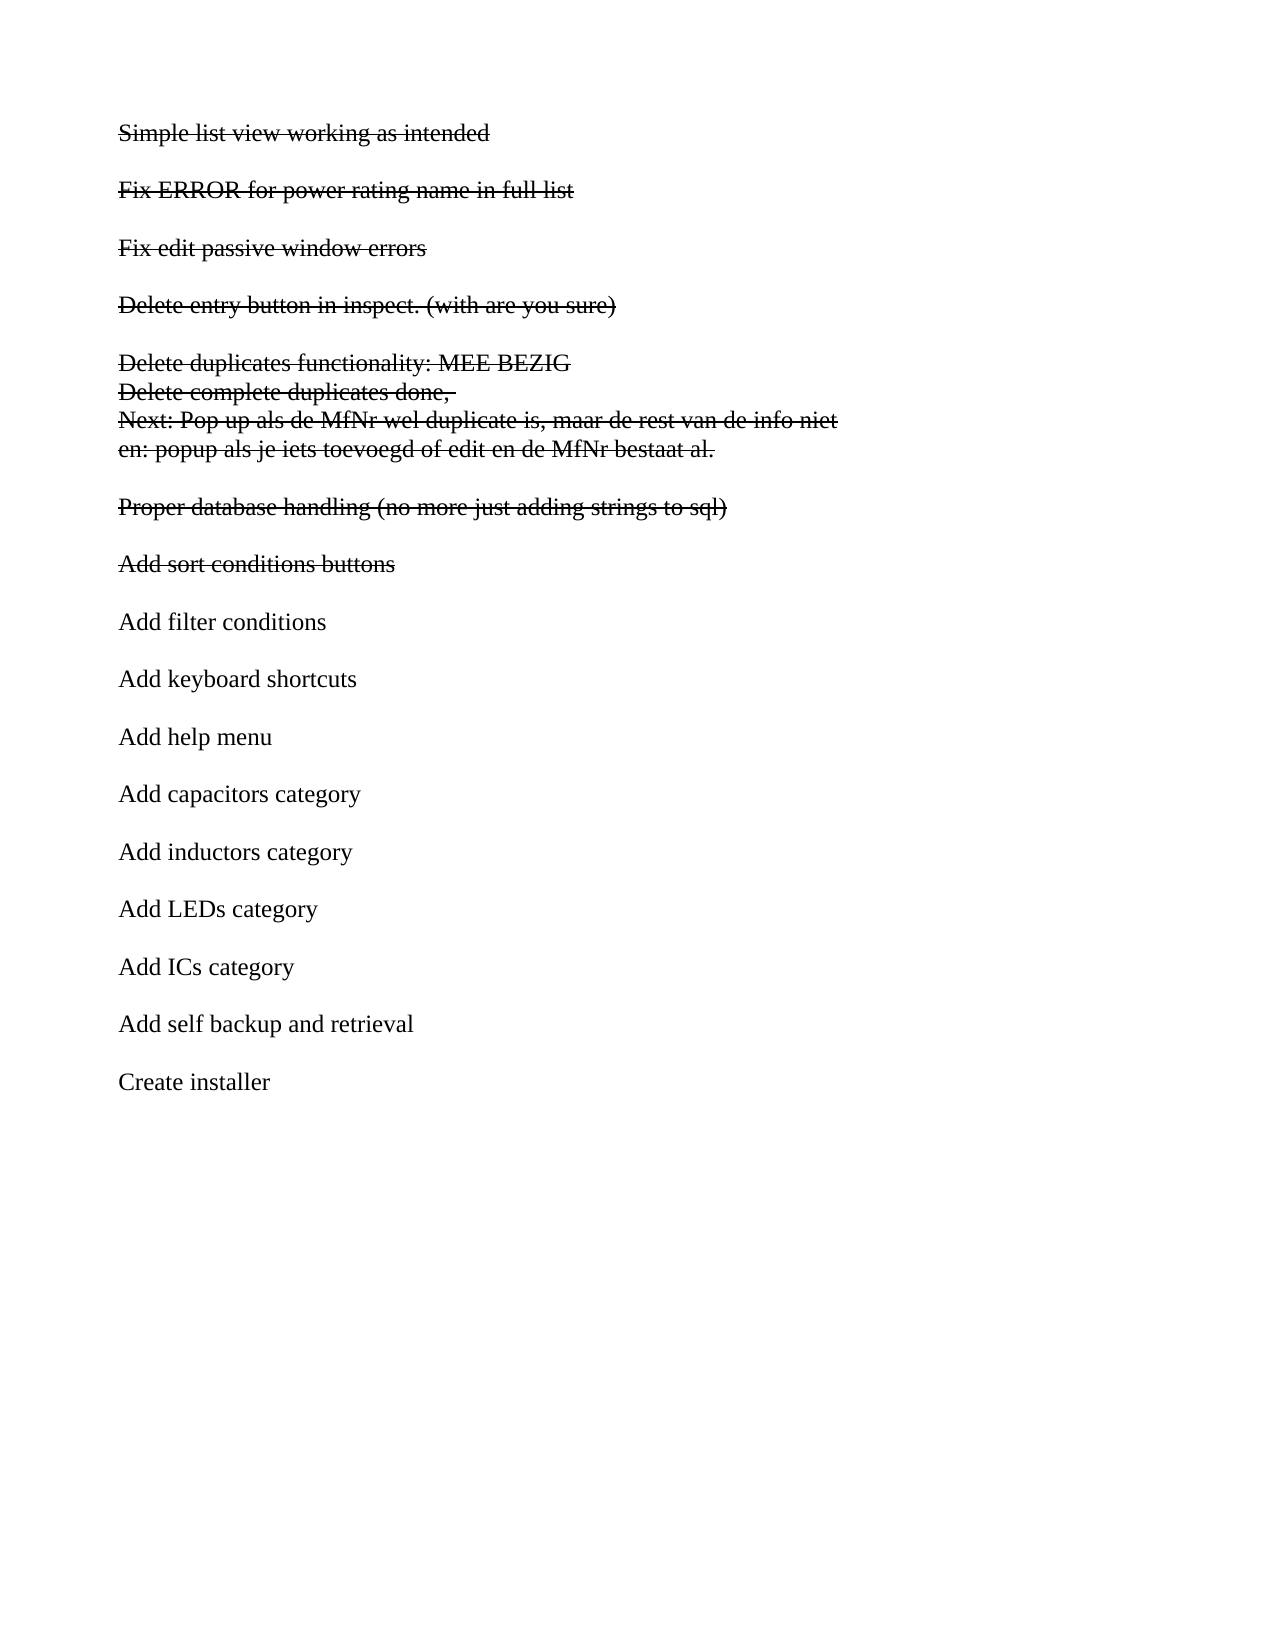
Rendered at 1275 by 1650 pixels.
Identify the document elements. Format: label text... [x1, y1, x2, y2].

text Simple list view working as intended [118, 118, 1157, 147]
text Delete duplicates functionality: MEE BEZIG [118, 348, 1157, 377]
text Add sort conditions buttons [118, 549, 1157, 578]
text Next: Pop up als de MfNr wel duplicate is, maar de rest van de info niet en: popup als je iets toevoegd of edit en de MfNr bestaat al. [118, 406, 1157, 463]
text Add keyboard shortcuts [118, 664, 1157, 693]
text Add LEDs category [118, 894, 1157, 923]
text Add filter conditions [118, 607, 1157, 636]
text Add capacitors category [118, 779, 1157, 808]
text Add help menu [118, 722, 1157, 751]
text Delete entry button in inspect. (with are you sure) [118, 291, 1157, 319]
text Proper database handling (no more just adding strings to sql) [118, 492, 1157, 521]
text Fix ERROR for power rating name in full list [118, 176, 1157, 204]
text Delete complete duplicates done, [118, 377, 1157, 406]
text Add inductors category [118, 837, 1157, 866]
text Fix edit passive window errors [118, 233, 1157, 262]
text Add self backup and retrieval [118, 1009, 1157, 1038]
text Add ICs category [118, 952, 1157, 981]
text Create installer [118, 1067, 1157, 1096]
